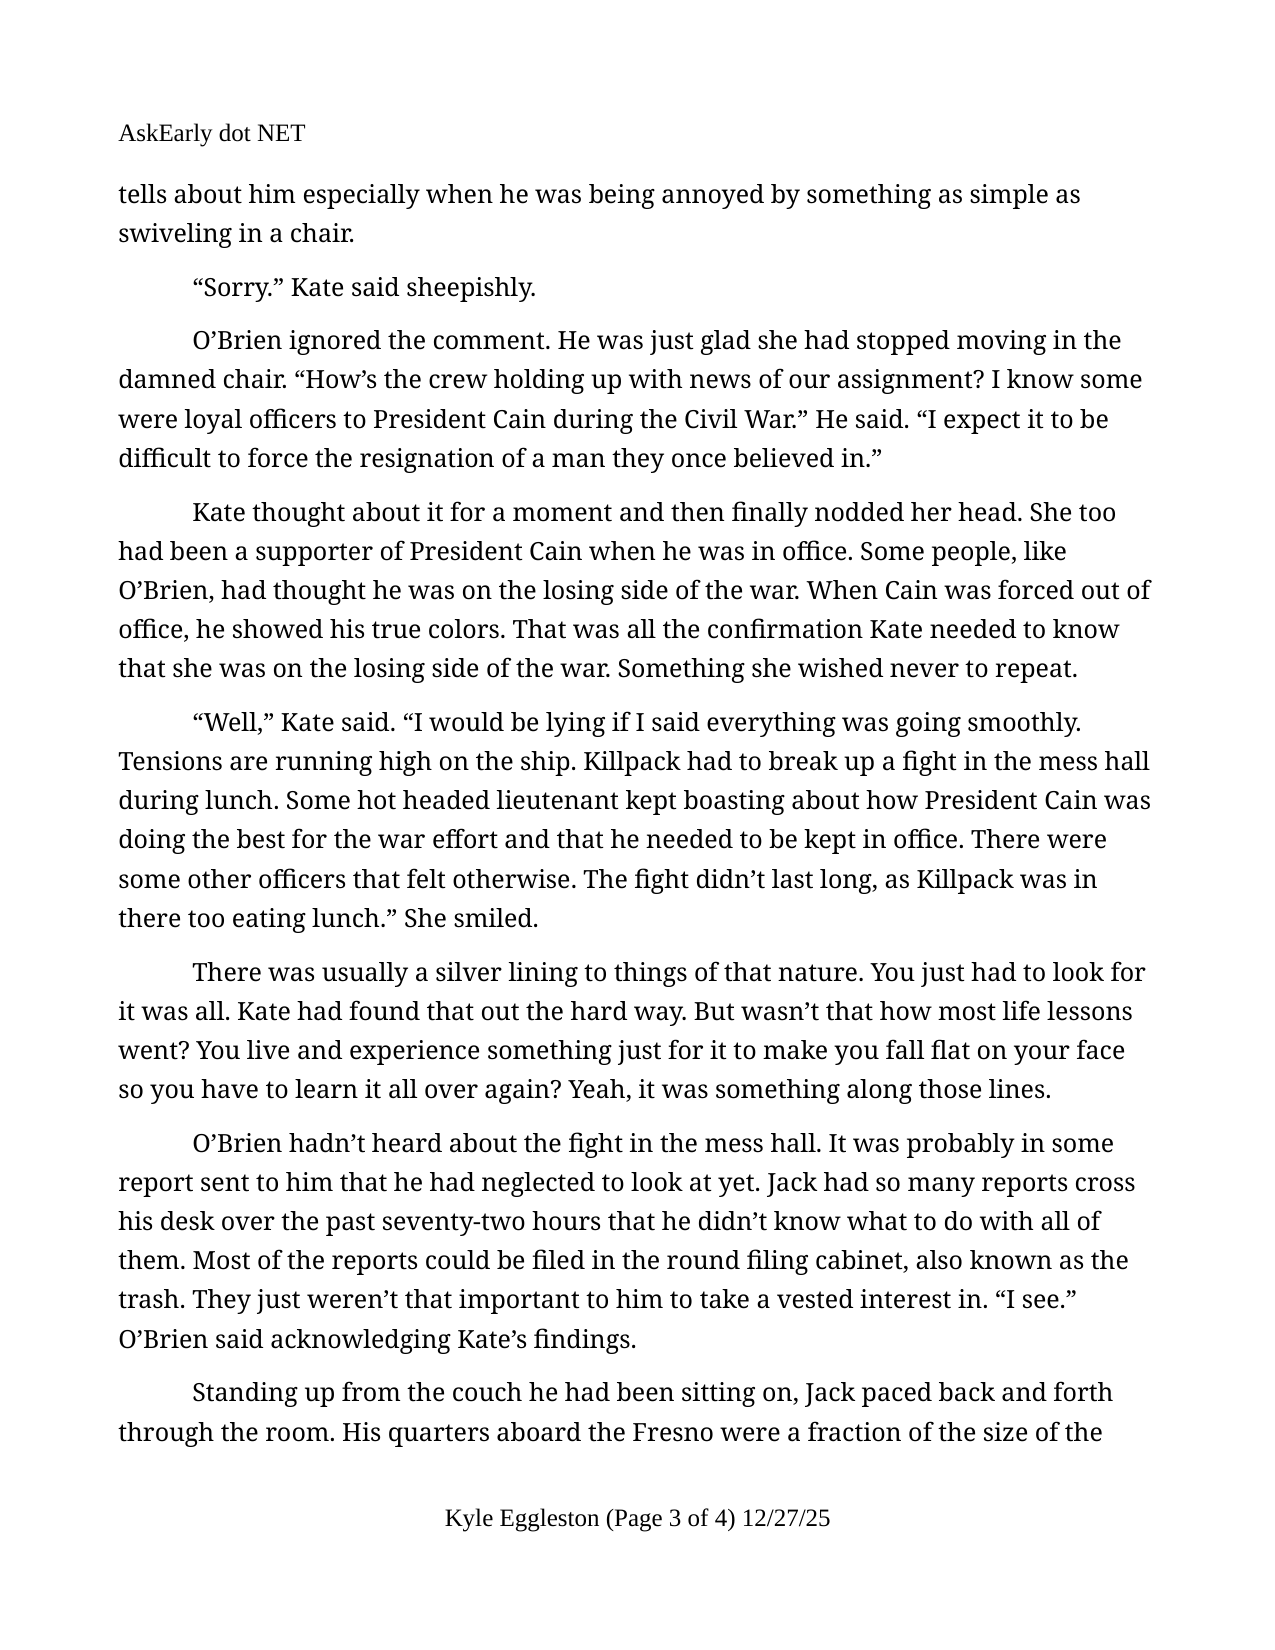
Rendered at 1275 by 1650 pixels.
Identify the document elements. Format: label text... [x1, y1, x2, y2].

text O’Brien ignored the comment. He was just glad she had stopped moving in the damned chair. “How’s the crew holding up with news of our assignment? I know some were loyal officers to President Cain during the Civil War.” He said. “I expect it to be difficult to force the resignation of a man they once believed in.” [118, 323, 1157, 474]
text O’Brien hadn’t heard about the fight in the mess hall. It was probably in some report sent to him that he had neglected to look at yet. Jack had so many reports cross his desk over the past seventy-two hours that he didn’t know what to do with all of them. Most of the reports could be filed in the round filing cabinet, also known as the trash. They just weren’t that important to him to take a vested interest in. “I see.” O’Brien said acknowledging Kate’s findings. [118, 1126, 1157, 1355]
text Standing up from the couch he had been sitting on, Jack paced back and forth through the room. His quarters aboard the Fresno were a fraction of the size of the [118, 1375, 1157, 1448]
text “Sorry.” Kate said sheepishly. [118, 269, 1157, 303]
text “Well,” Kate said. “I would be lying if I said everything was going smoothly. Tensions are running high on the ship. Killpack had to break up a fight in the mess hall during lunch. Some hot headed lieutenant kept boasting about how President Cain was doing the best for the war effort and that he needed to be kept in office. There were some other officers that felt otherwise. The fight didn’t last long, as Killpack was in there too eating lunch.” She smiled. [118, 705, 1157, 934]
text There was usually a silver lining to things of that nature. You just had to look for it was all. Kate had found that out the hard way. But wasn’t that how most life lessons went? You live and experience something just for it to make you fall flat on your face so you have to learn it all over again? Yeah, it was something along those lines. [118, 954, 1157, 1106]
text Kate thought about it for a moment and then finally nodded her head. She too had been a supporter of President Cain when he was in office. Some people, like O’Brien, had thought he was on the losing side of the war. When Cain was forced out of office, he showed his true colors. That was all the confirmation Kate needed to know that she was on the losing side of the war. Something she wished never to repeat. [118, 494, 1157, 685]
text tells about him especially when he was being annoyed by something as simple as swiveling in a chair. [118, 176, 1157, 249]
